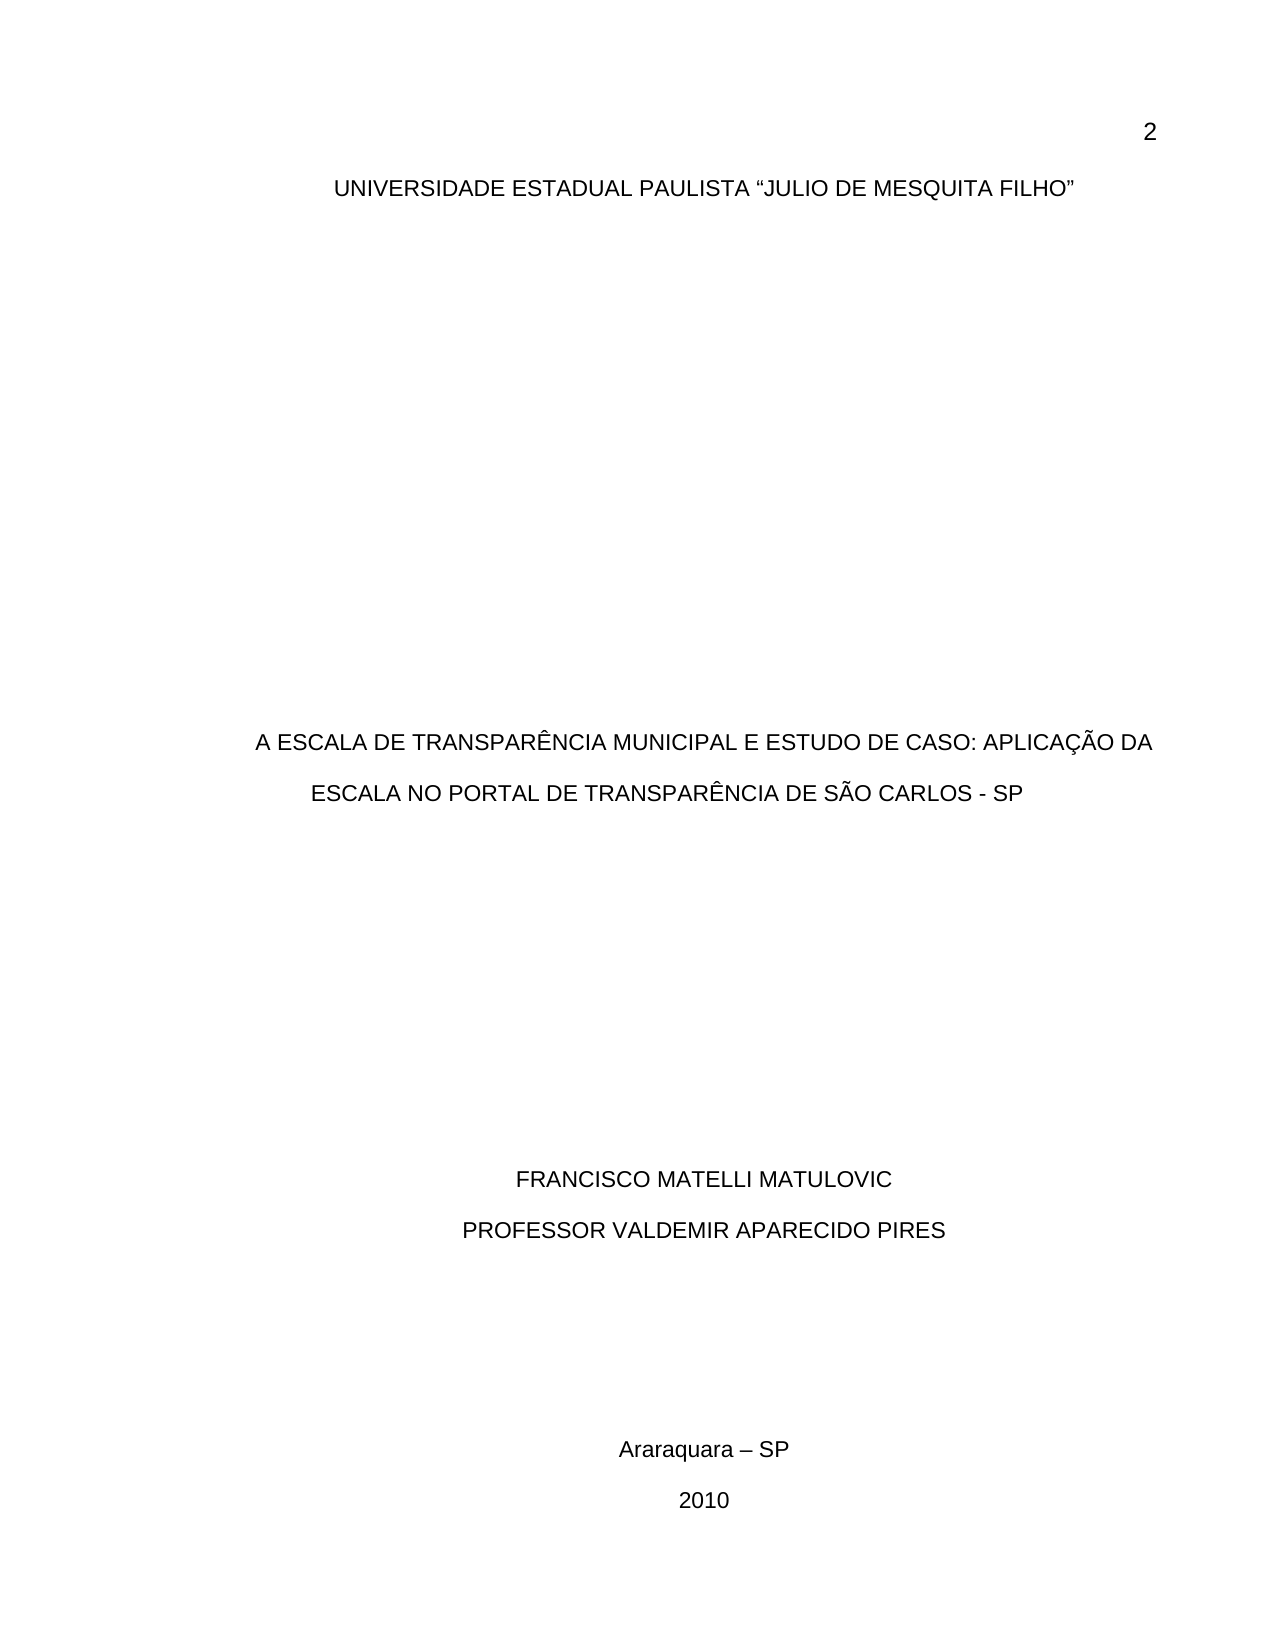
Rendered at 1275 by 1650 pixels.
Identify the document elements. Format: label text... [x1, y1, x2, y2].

text PROFESSOR VALDEMIR APARECIDO PIRES [177, 1218, 1157, 1244]
text 2010 [177, 1488, 1157, 1514]
text A ESCALA DE TRANSPARÊNCIA MUNICIPAL E ESTUDO DE CASO: APLICAÇÃO DA ESCALA NO PORTAL DE TRANSPARÊNCIA DE SÃO CARLOS - SP [177, 729, 1157, 806]
text Araraquara – SP [177, 1437, 1157, 1462]
text FRANCISCO MATELLI MATULOVIC [177, 1167, 1157, 1192]
text UNIVERSIDADE ESTADUAL PAULISTA “JULIO DE MESQUITA FILHO” [177, 176, 1157, 201]
